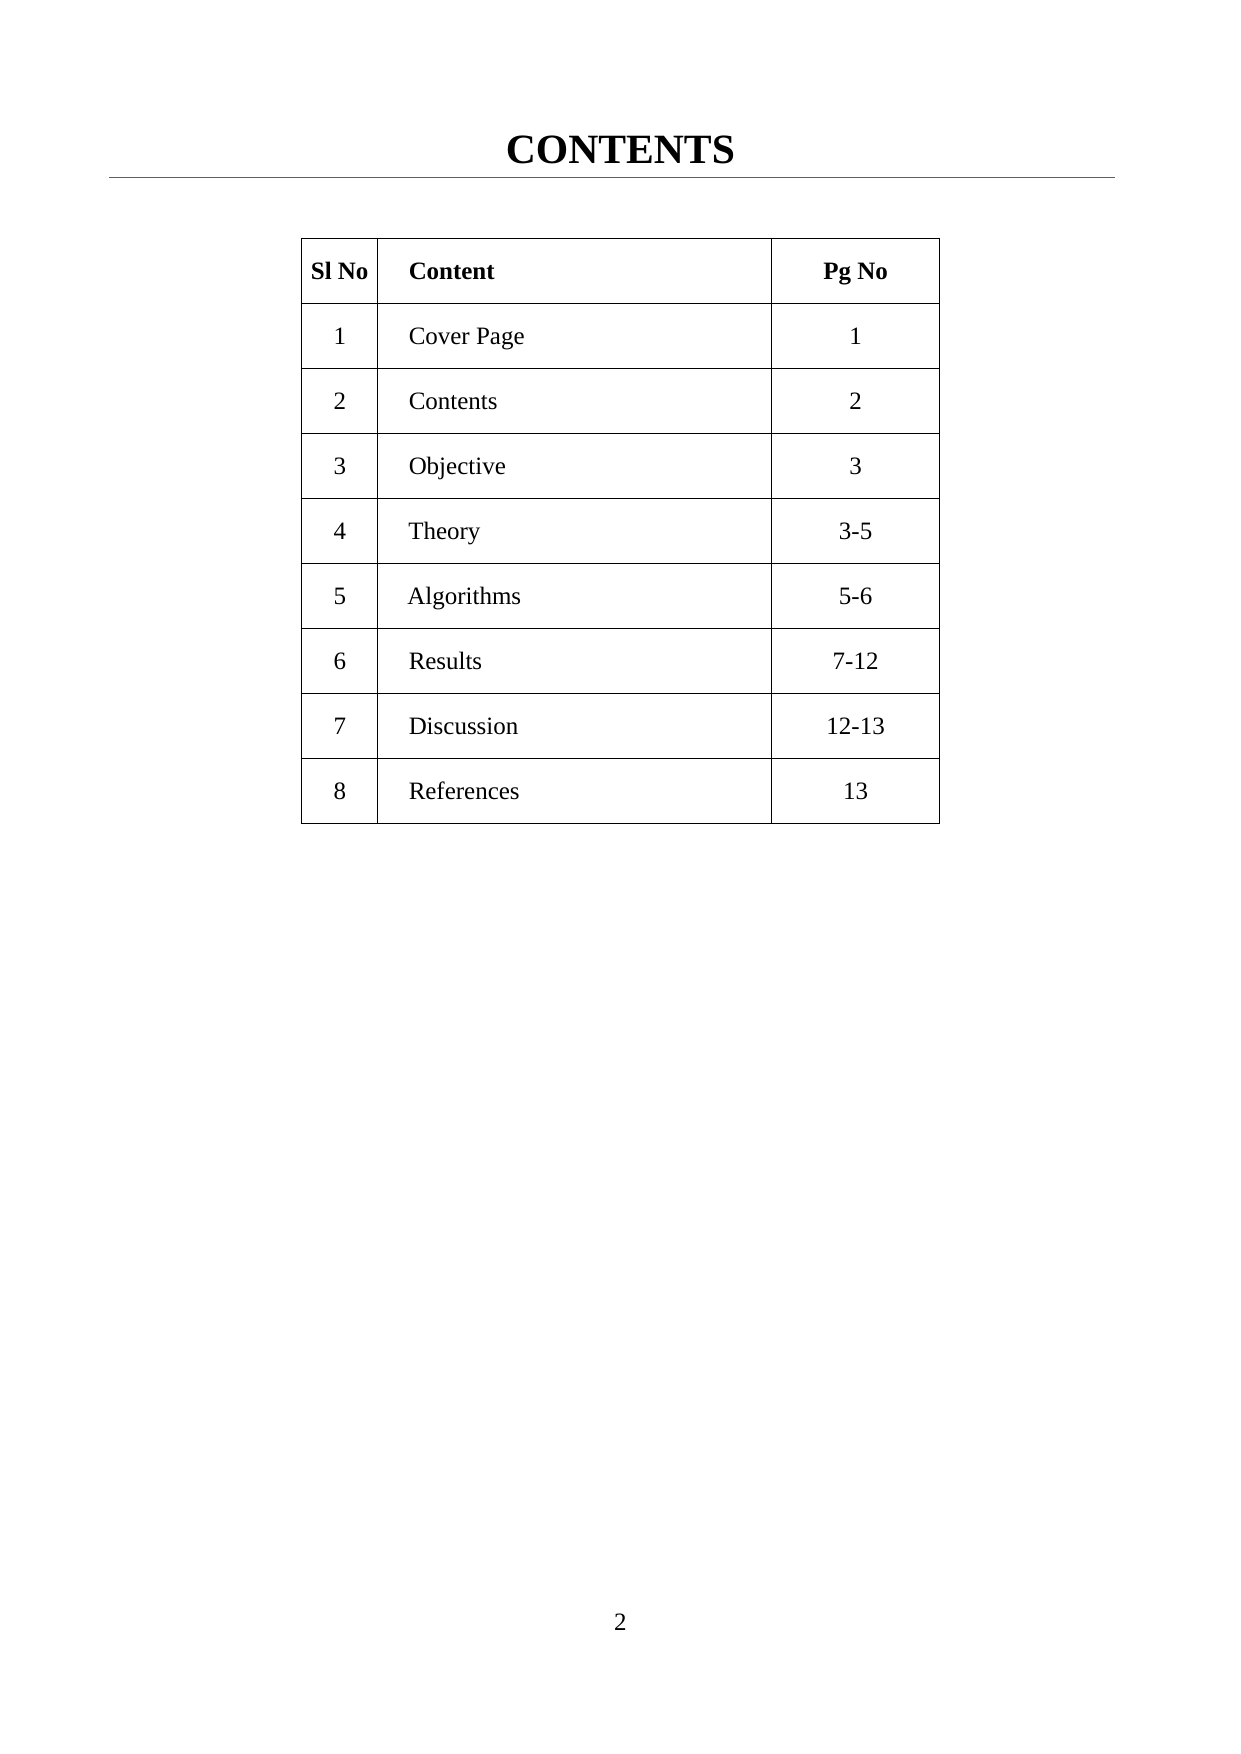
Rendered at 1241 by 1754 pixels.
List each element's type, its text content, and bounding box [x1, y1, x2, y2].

table_cell 1 [772, 304, 939, 368]
table_cell 8 [302, 759, 377, 823]
table_cell 13 [772, 759, 939, 823]
table_cell Contents [378, 369, 771, 433]
table_cell 4 [302, 499, 377, 563]
table_cell 5-6 [772, 564, 939, 628]
table_cell 6 [302, 629, 377, 693]
table_cell Discussion [378, 694, 771, 758]
table_cell 3 [302, 434, 377, 498]
table_header Pg No [772, 239, 939, 303]
table_cell References [378, 759, 771, 823]
table_cell 5 [302, 564, 377, 628]
table_cell Objective [378, 434, 771, 498]
table_cell 2 [302, 369, 377, 433]
table_cell 1 [302, 304, 377, 368]
text CONTENTS [118, 124, 1122, 172]
table_cell Theory [378, 499, 771, 563]
table_cell 12-13 [772, 694, 939, 758]
table_header Sl No [302, 239, 377, 303]
table_cell 7 [302, 694, 377, 758]
table_cell 2 [772, 369, 939, 433]
table_cell Results [378, 629, 771, 693]
table_cell Algorithms [378, 564, 771, 628]
table_cell 3 [772, 434, 939, 498]
table_cell Cover Page [378, 304, 771, 368]
table_cell 7-12 [772, 629, 939, 693]
table_cell 3-5 [772, 499, 939, 563]
table_header Content [378, 239, 771, 303]
